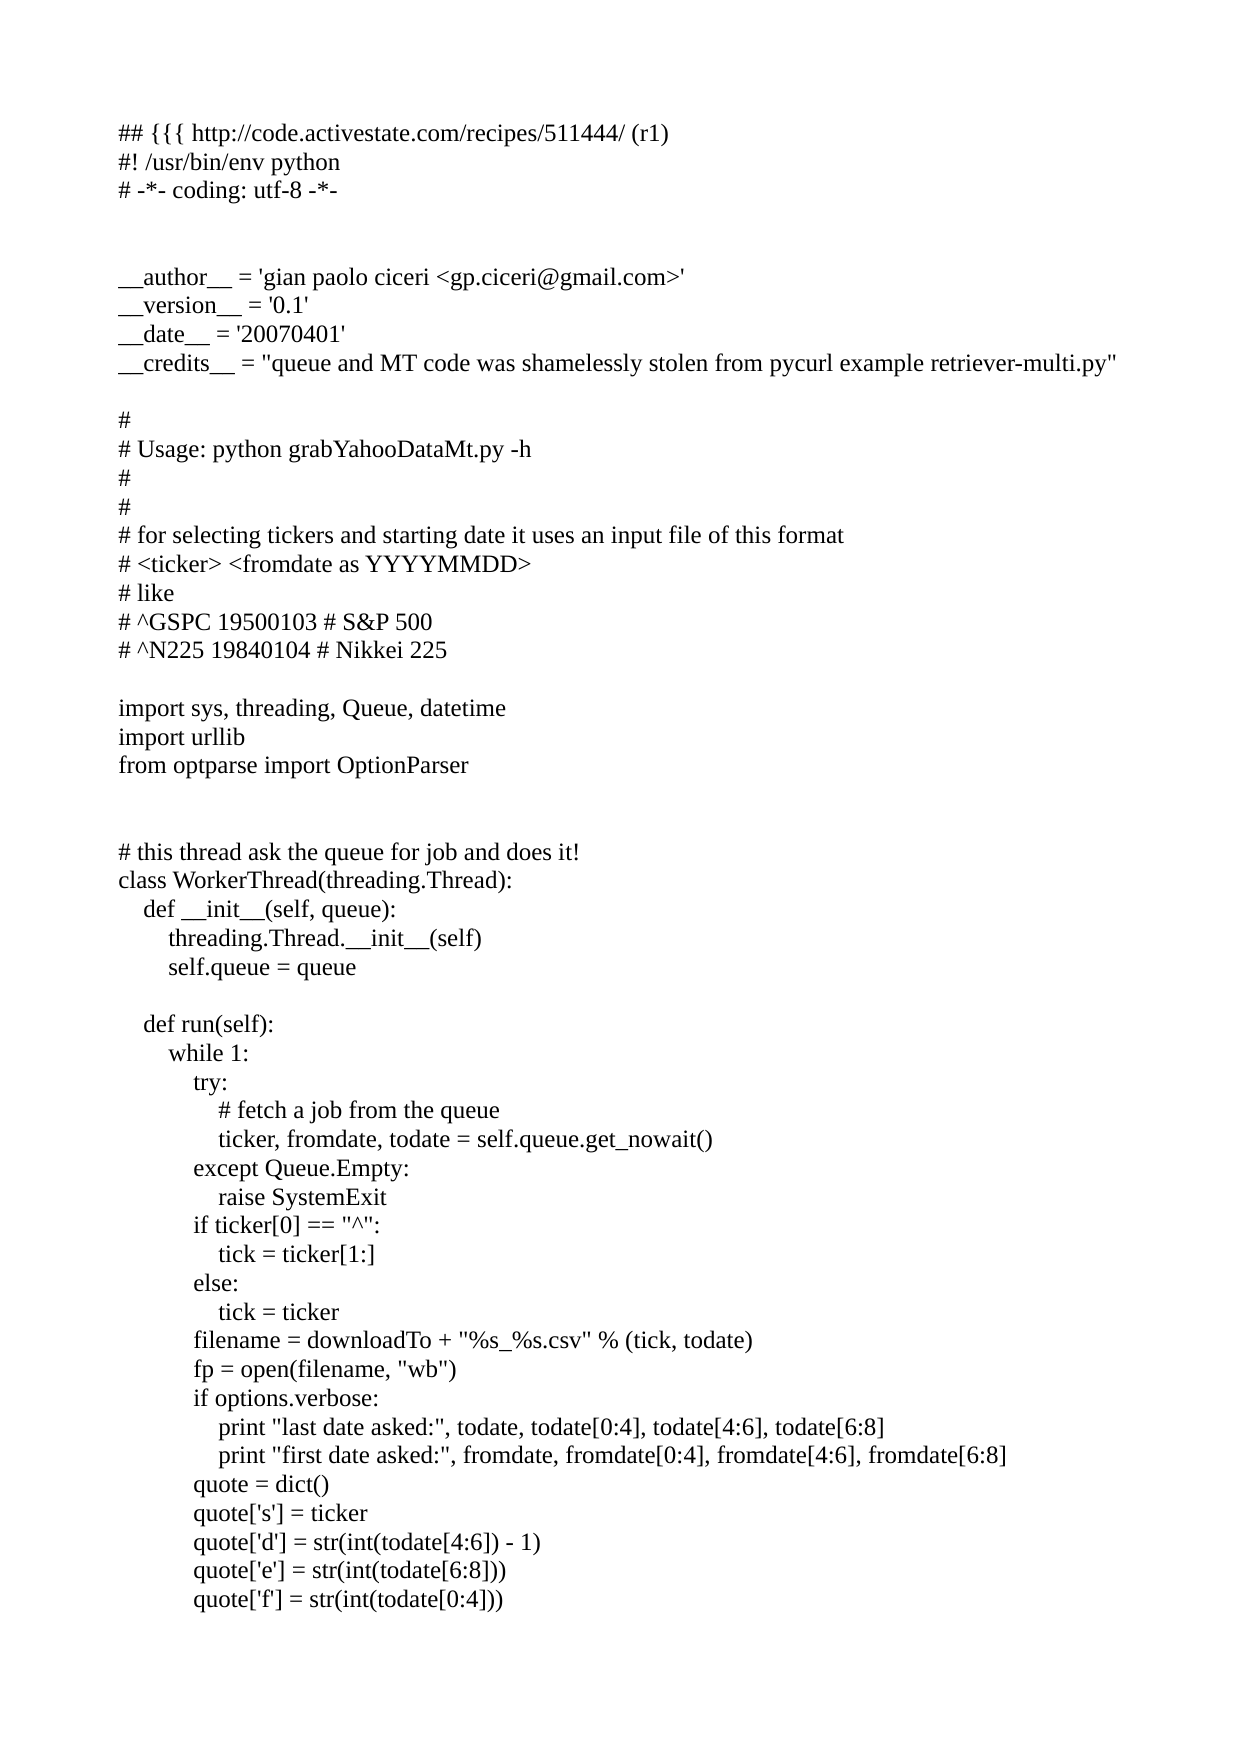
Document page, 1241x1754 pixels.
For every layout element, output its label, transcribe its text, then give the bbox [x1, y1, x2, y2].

text quote['f'] = str(int(todate[0:4])) [118, 1584, 1122, 1613]
text else: [118, 1268, 1122, 1297]
text quote['d'] = str(int(todate[4:6]) - 1) [118, 1527, 1122, 1556]
text if ticker[0] == "^": [118, 1211, 1122, 1239]
text if options.verbose: [118, 1383, 1122, 1412]
text filename = downloadTo + "%s_%s.csv" % (tick, todate) [118, 1326, 1122, 1354]
text quote['s'] = ticker [118, 1498, 1122, 1527]
text # ^GSPC 19500103 # S&P 500 [118, 607, 1122, 636]
text __credits__ = "queue and MT code was shamelessly stolen from pycurl example retriever-multi.py" [118, 348, 1122, 377]
text print "first date asked:", fromdate, fromdate[0:4], fromdate[4:6], fromdate[6:8] [118, 1441, 1122, 1469]
text # ^N225 19840104 # Nikkei 225 [118, 636, 1122, 664]
text print "last date asked:", todate, todate[0:4], todate[4:6], todate[6:8] [118, 1412, 1122, 1441]
text except Queue.Empty: [118, 1153, 1122, 1182]
text # <ticker> <fromdate as YYYYMMDD> [118, 549, 1122, 578]
text import sys, threading, Queue, datetime [118, 693, 1122, 722]
text def run(self): [118, 1009, 1122, 1038]
text # -*- coding: utf-8 -*- [118, 176, 1122, 204]
text __date__ = '20070401' [118, 319, 1122, 348]
text # [118, 492, 1122, 521]
text # for selecting tickers and starting date it uses an input file of this format [118, 521, 1122, 549]
text tick = ticker [118, 1297, 1122, 1326]
text quote['e'] = str(int(todate[6:8])) [118, 1556, 1122, 1584]
text fp = open(filename, "wb") [118, 1354, 1122, 1383]
text tick = ticker[1:] [118, 1239, 1122, 1268]
text from optparse import OptionParser [118, 751, 1122, 779]
text # like [118, 578, 1122, 607]
text #! /usr/bin/env python [118, 147, 1122, 176]
text # this thread ask the queue for job and does it! [118, 837, 1122, 866]
text self.queue = queue [118, 952, 1122, 981]
text # [118, 406, 1122, 434]
text __version__ = '0.1' [118, 291, 1122, 319]
text ticker, fromdate, todate = self.queue.get_nowait() [118, 1124, 1122, 1153]
text # [118, 463, 1122, 492]
text import urllib [118, 722, 1122, 751]
text while 1: [118, 1038, 1122, 1067]
text class WorkerThread(threading.Thread): [118, 866, 1122, 894]
text __author__ = 'gian paolo ciceri <gp.ciceri@gmail.com>' [118, 262, 1122, 291]
text raise SystemExit [118, 1182, 1122, 1211]
text try: [118, 1067, 1122, 1096]
text ## {{{ http://code.activestate.com/recipes/511444/ (r1) [118, 118, 1122, 147]
text # Usage: python grabYahooDataMt.py -h [118, 434, 1122, 463]
text quote = dict() [118, 1469, 1122, 1498]
text def __init__(self, queue): [118, 894, 1122, 923]
text # fetch a job from the queue [118, 1096, 1122, 1124]
text threading.Thread.__init__(self) [118, 923, 1122, 952]
